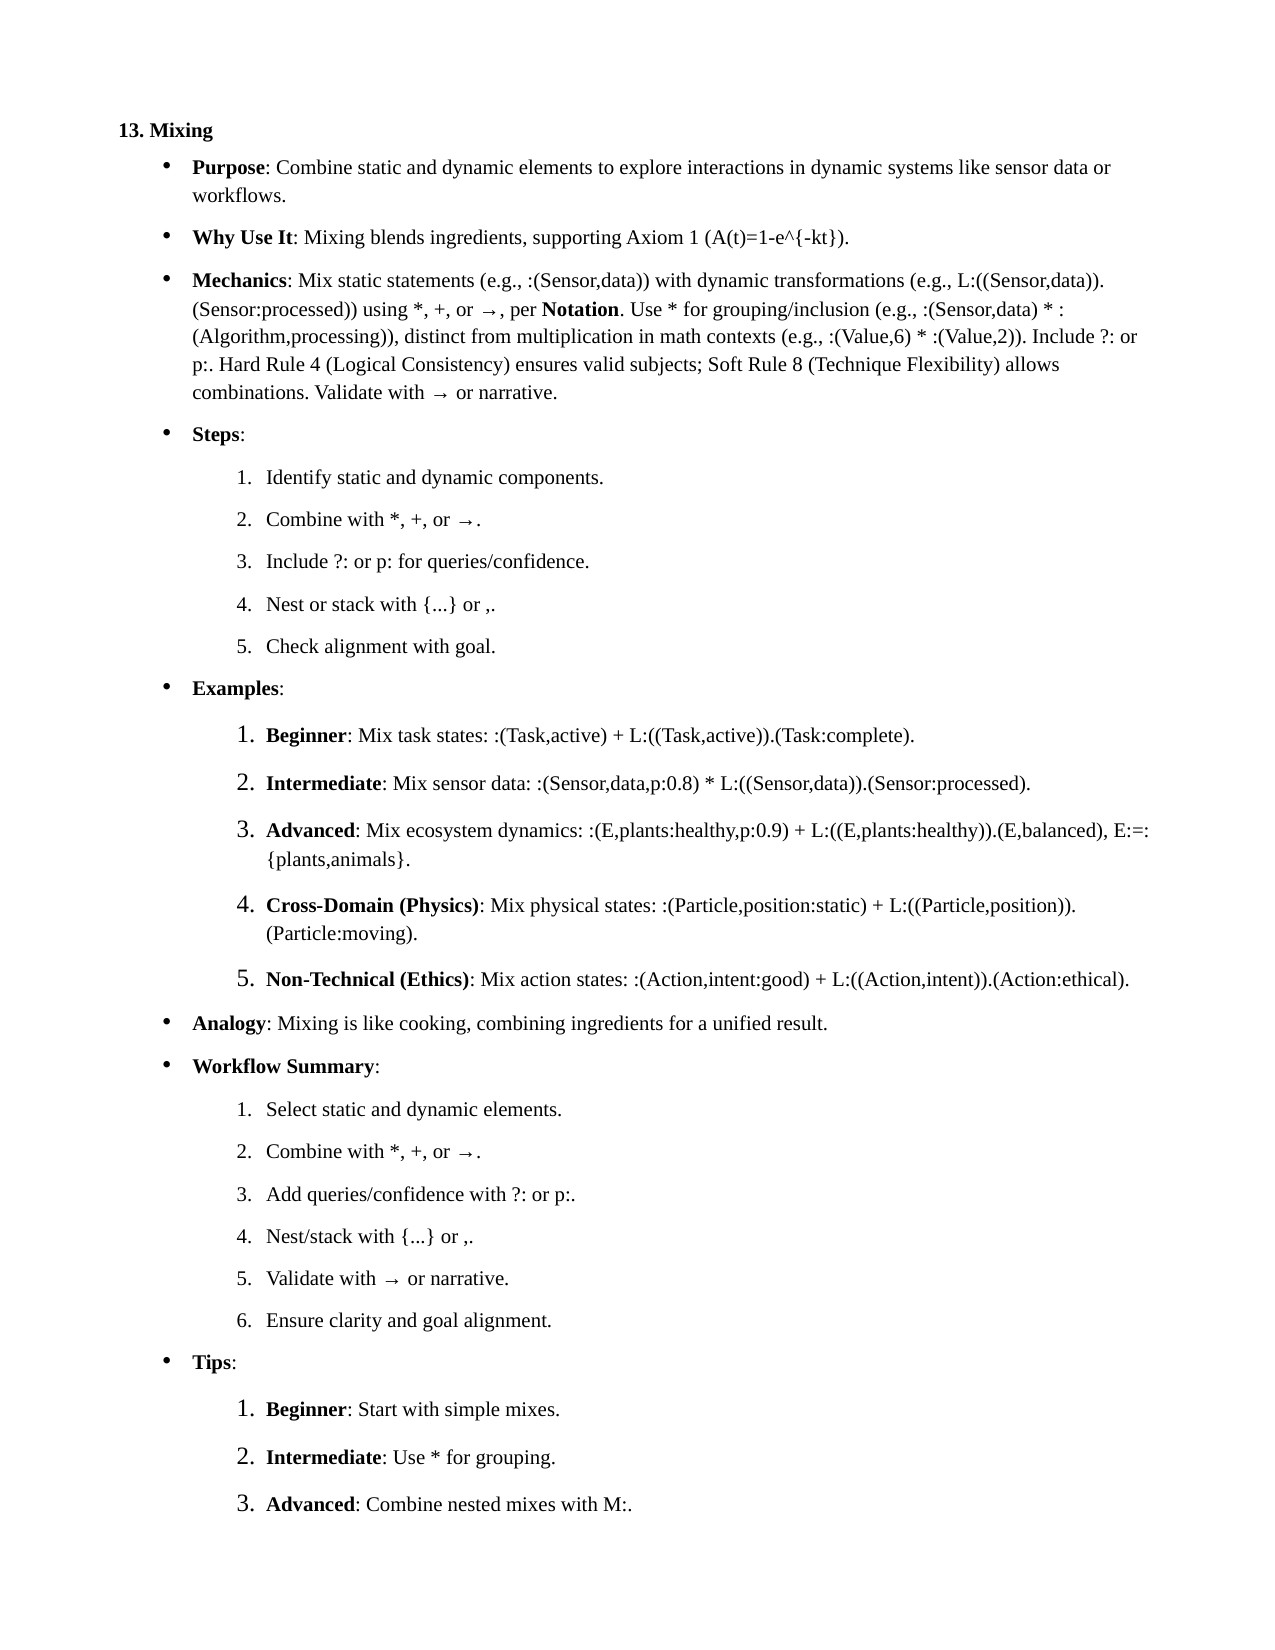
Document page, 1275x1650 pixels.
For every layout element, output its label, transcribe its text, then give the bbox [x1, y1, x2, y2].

list Tips: [162, 1350, 1157, 1375]
list Non-Technical (Ethics): Mix action states: :(Action,intent:good) + L:((Action,intent)).(Action:ethical). [236, 963, 1157, 992]
list Advanced: Combine nested mixes with M:. [236, 1488, 1157, 1517]
list Steps: [162, 422, 1157, 447]
list Nest/stack with {...} or ,. [236, 1224, 1157, 1248]
list Why Use It: Mixing blends ingredients, supporting Axiom 1 (A(t)=1-e^{-kt}). [162, 225, 1157, 250]
list Beginner: Mix task states: :(Task,active) + L:((Task,active)).(Task:complete). [236, 719, 1157, 748]
list Ensure clarity and goal alignment. [236, 1308, 1157, 1332]
list Beginner: Start with simple mixes. [236, 1393, 1157, 1422]
list Combine with *, +, or →. [236, 1139, 1157, 1163]
list Check alignment with goal. [236, 634, 1157, 658]
list Cross-Domain (Physics): Mix physical states: :(Particle,position:static) + L:((Particle,position)).(Particle:moving). [236, 889, 1157, 945]
list Purpose: Combine static and dynamic elements to explore interactions in dynamic systems like sensor data or workflows. [162, 155, 1157, 207]
list Add queries/confidence with ?: or p:. [236, 1181, 1157, 1206]
list Workflow Summary: [162, 1054, 1157, 1079]
list Validate with → or narrative. [236, 1266, 1157, 1290]
list Advanced: Mix ecosystem dynamics: :(E,plants:healthy,p:0.9) + L:((E,plants:healthy)).(E,balanced), E:=:{plants,animals}. [236, 814, 1157, 871]
list Combine with *, +, or →. [236, 507, 1157, 531]
list Include ?: or p: for queries/confidence. [236, 549, 1157, 573]
list Intermediate: Use * for grouping. [236, 1441, 1157, 1470]
list Analogy: Mixing is like cooking, combining ingredients for a unified result. [162, 1011, 1157, 1036]
list Identify static and dynamic components. [236, 465, 1157, 489]
list Nest or stack with {...} or ,. [236, 592, 1157, 616]
list Select static and dynamic elements. [236, 1097, 1157, 1121]
subtitle 13. Mixing [118, 118, 1157, 142]
list Examples: [162, 676, 1157, 701]
list Mechanics: Mix static statements (e.g., :(Sensor,data)) with dynamic transformations (e.g., L:((Sensor,data)).(Sensor:processed)) using *, +, or →, per Notation. Use * for grouping/inclusion (e.g., :(Sensor,data) * :(Algorithm,processing)), distinct from multiplication in math contexts (e.g., :(Value,6) * :(Value,2)). Include ?: or p:. Hard Rule 4 (Logical Consistency) ensures valid subjects; Soft Rule 8 (Technique Flexibility) allows combinations. Validate with → or narrative. [162, 268, 1157, 404]
list Intermediate: Mix sensor data: :(Sensor,data,p:0.8) * L:((Sensor,data)).(Sensor:processed). [236, 767, 1157, 795]
